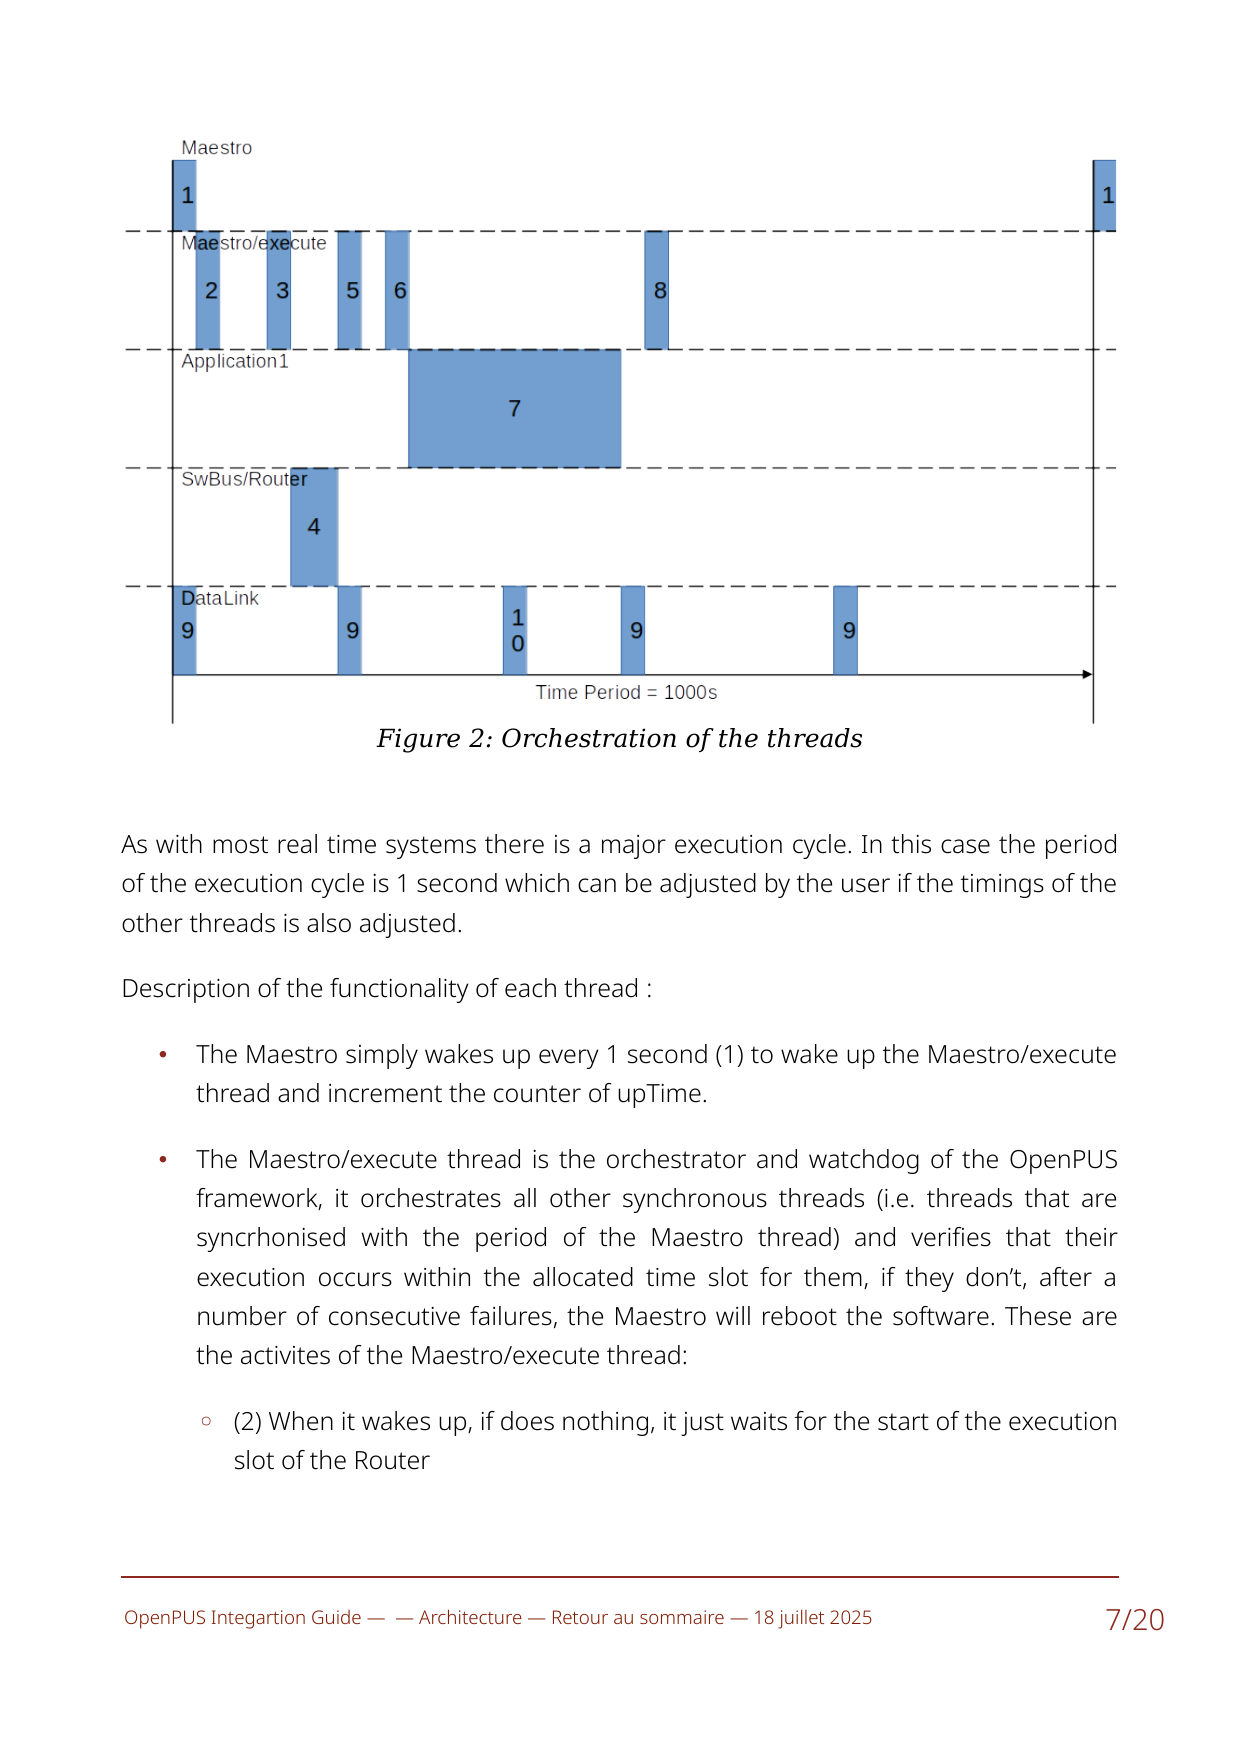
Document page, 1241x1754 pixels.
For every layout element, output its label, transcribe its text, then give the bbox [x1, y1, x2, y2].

list The Maestro/execute thread is the orchestrator and watchdog of the OpenPUS framework, it orchestrates all other synchronous threads (i.e. threads that are syncrhonised with the period of the Maestro thread) and verifies that their execution occurs within the allocated time slot for them, if they don’t, after a number of consecutive failures, the Maestro will reboot the software. These are the activites of the Maestro/execute thread: [158, 1142, 1119, 1372]
text Figure 2: Orchestration of the threads [124, 724, 1116, 753]
list The Maestro simply wakes up every 1 second (1) to wake up the Maestro/execute thread and increment the counter of upTime. [158, 1037, 1119, 1110]
list (2) When it wakes up, if does nothing, it just waits for the start of the execution slot of the Router [196, 1403, 1119, 1476]
text Description of the functionality of each thread : [121, 971, 1119, 1005]
text As with most real time systems there is a major execution cycle. In this case the period of the execution cycle is 1 second which can be adjusted by the user if the timings of the other threads is also adjusted. [121, 827, 1119, 939]
picture [124, 136, 1117, 724]
